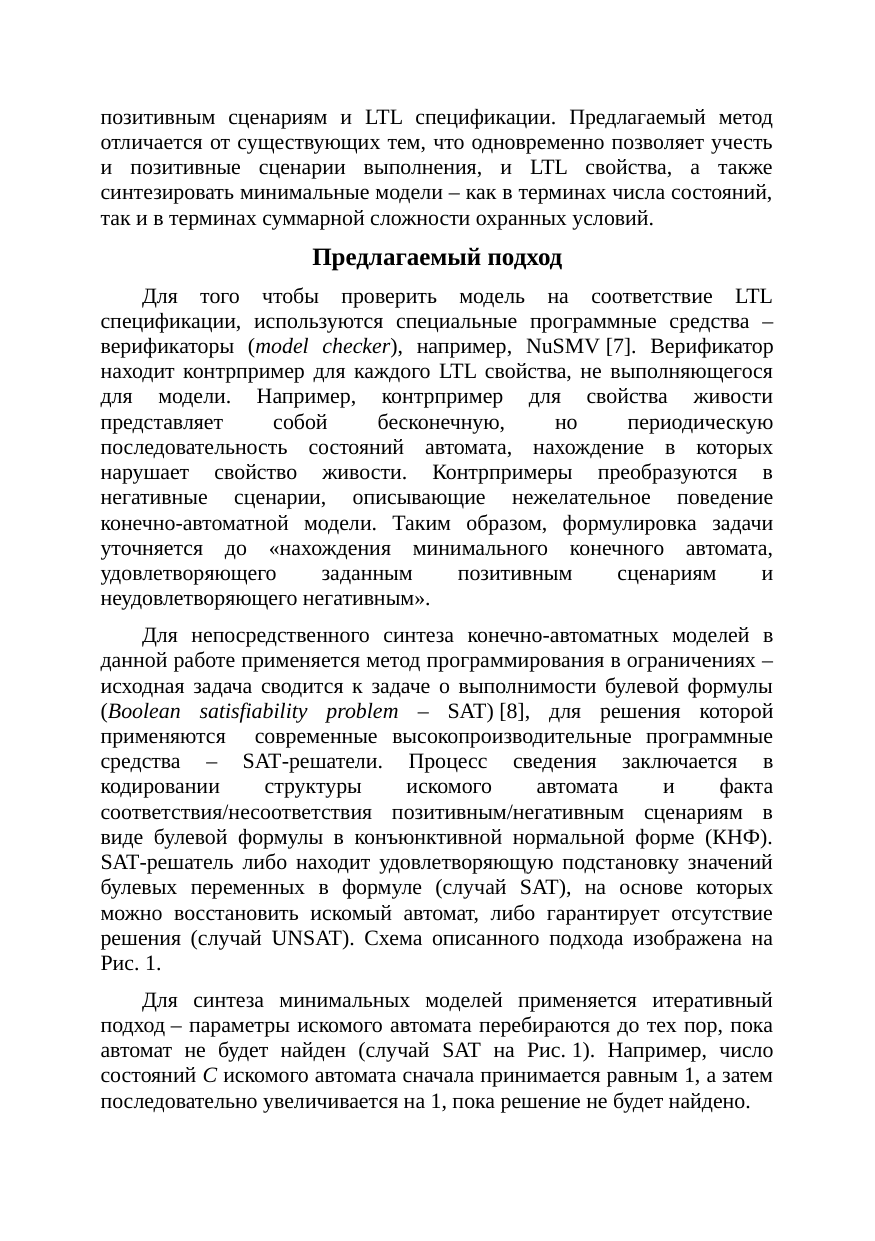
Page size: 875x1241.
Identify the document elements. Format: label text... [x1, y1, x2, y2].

text Для непосредственного синтеза конечно-автоматных моделей в данной работе применяется метод программирования в ограничениях – исходная задача сводится к задаче о выполнимости булевой формулы (Boolean satisfiability problem – SAT) [8], для решения которой применяются современные высокопроизводительные программные средства – SAT‑решатели. Процесс сведения заключается в кодировании структуры искомого автомата и факта соответствия/несоответствия позитивным/негативным сценариям в виде булевой формулы в конъюнктивной нормальной форме (КНФ). SAT‑решатель либо находит удовлетворяющую подстановку значений булевых переменных в формуле (случай SAT), на основе которых можно восстановить искомый автомат, либо гарантирует отсутствие решения (случай UNSAT). Схема описанного подхода изображена на Рис. 1. [100, 622, 774, 975]
text позитивным сценариям и LTL спецификации. Предлагаемый метод отличается от существующих тем, что одновременно позволяет учесть и позитивные сценарии выполнения, и LTL свойства, а также синтезировать минимальные модели – как в терминах числа состояний, так и в терминах суммарной сложности охранных условий. [100, 104, 774, 230]
subtitle Предлагаемый подход [100, 242, 774, 270]
text Для синтеза минимальных моделей применяется итеративный подход – параметры искомого автомата перебираются до тех пор, пока автомат не будет найден (случай SAT на Рис. 1). Например, число состояний C искомого автомата сначала принимается равным 1, а затем последовательно увеличивается на 1, пока решение не будет найдено. [100, 987, 774, 1113]
text Для того чтобы проверить модель на соответствие LTL спецификации, используются специальные программные средства – верификаторы (model checker), например, NuSMV [7]. Верификатор находит контрпример для каждого LTL свойства, не выполняющегося для модели. Например, контрпример для свойства живости представляет собой бесконечную, но периодическую последовательность состояний автомата, нахождение в которых нарушает свойство живости. Контрпримеры преобразуются в негативные сценарии, описывающие нежелательное поведение конечно-автоматной модели. Таким образом, формулировка задачи уточняется до «нахождения минимального конечного автомата, удовлетворяющего заданным позитивным сценариям и неудовлетворяющего негативным». [100, 283, 774, 610]
